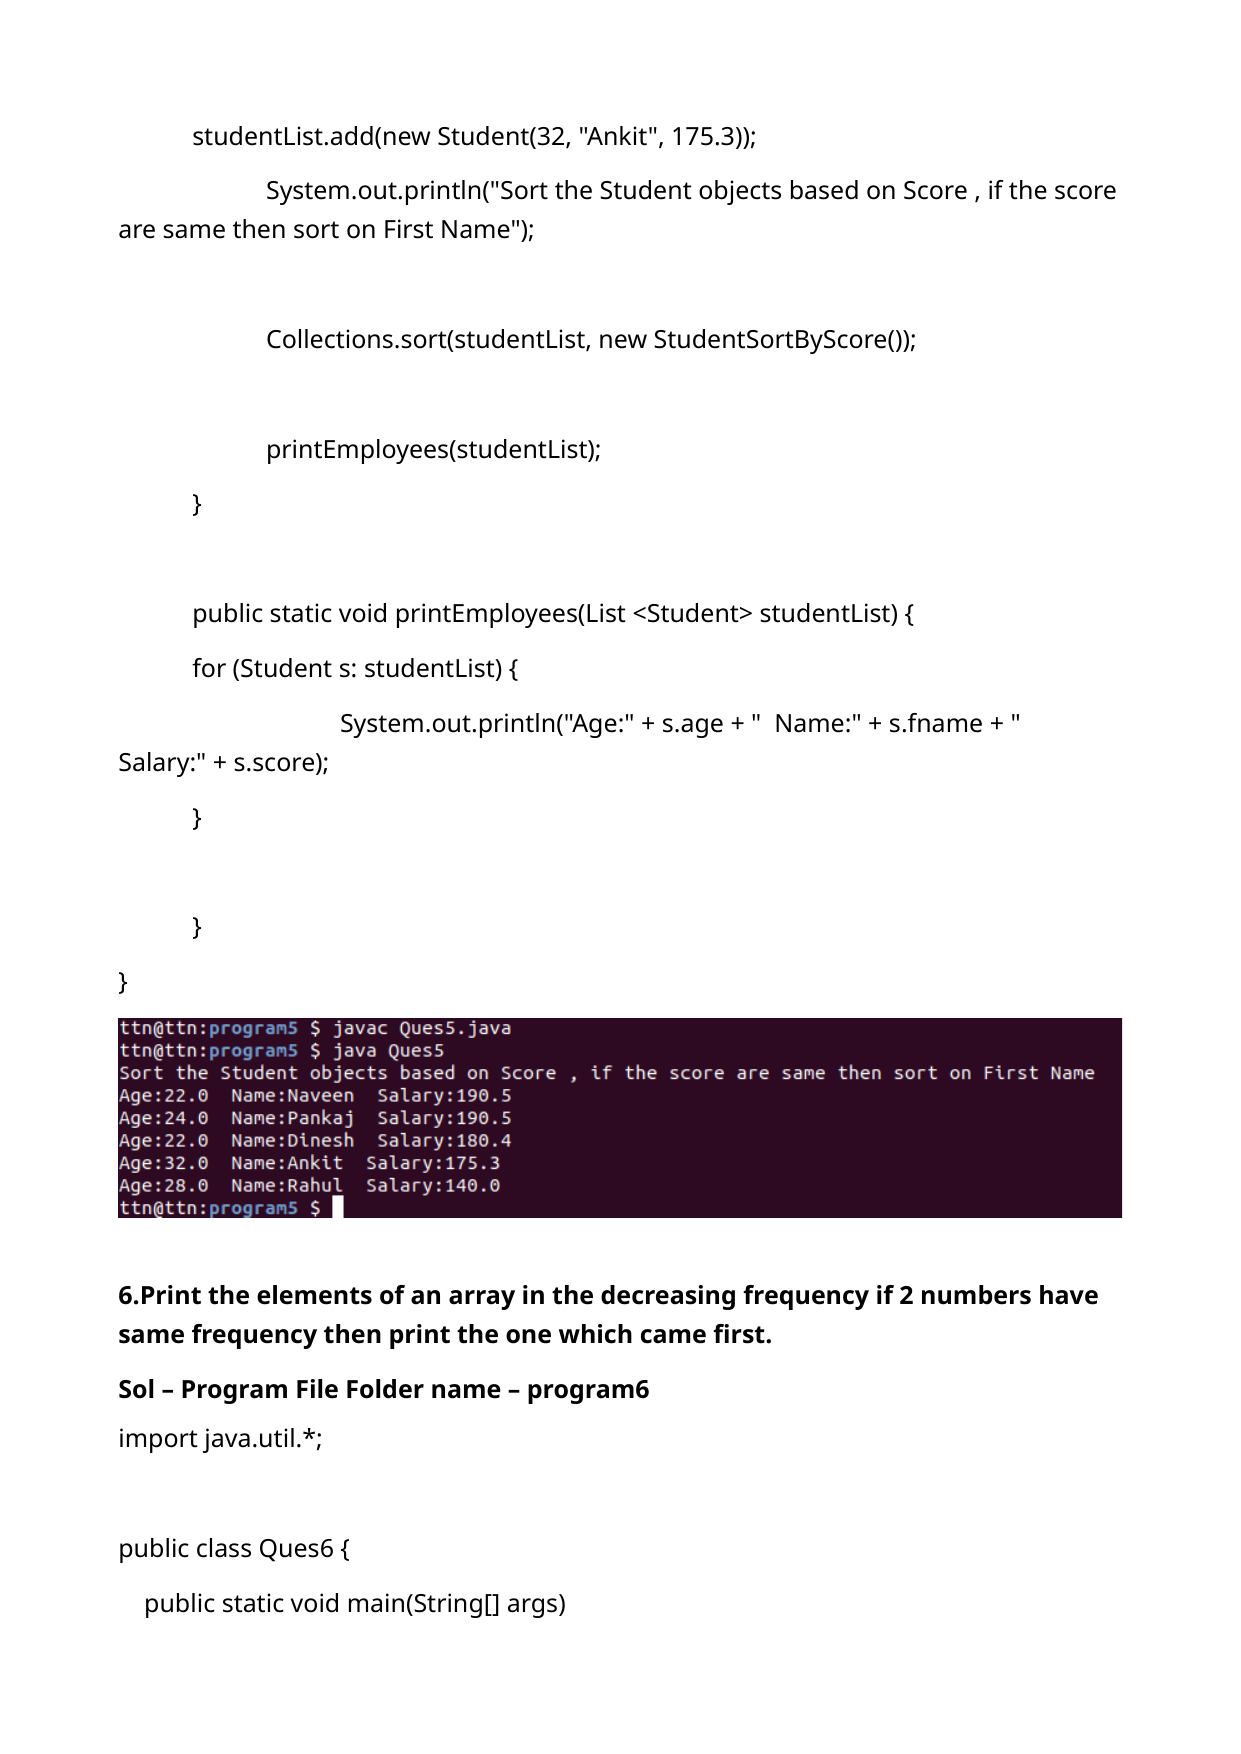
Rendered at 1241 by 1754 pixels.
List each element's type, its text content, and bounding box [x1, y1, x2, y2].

text System.out.println("Age:" + s.age + " Name:" + s.fname + " Salary:" + s.score); [118, 705, 1122, 778]
text public static void main(String[] args) [118, 1586, 1122, 1619]
text System.out.println("Sort the Student objects based on Score , if the score are same then sort on First Name"); [118, 173, 1122, 246]
text Collections.sort(studentList, new StudentSortByScore()); [118, 322, 1122, 356]
text 6.Print the elements of an array in the decreasing frequency if 2 numbers have same frequency then print the one which came first. [118, 1277, 1122, 1351]
picture [118, 1018, 1123, 1218]
text printEmployees(studentList); [118, 431, 1122, 465]
text } [118, 963, 1122, 998]
text for (Student s: studentList) { [118, 650, 1122, 684]
text } [118, 799, 1122, 833]
text public static void printEmployees(List <Student> studentList) { [118, 596, 1122, 630]
text } [118, 486, 1122, 520]
text public class Ques6 { [118, 1531, 1122, 1565]
text studentList.add(new Student(32, "Ankit", 175.3)); [118, 118, 1122, 152]
text Sol – Program File Folder name – program6 [118, 1371, 1122, 1406]
text } [118, 909, 1122, 943]
text import java.util.*; [118, 1421, 1122, 1455]
